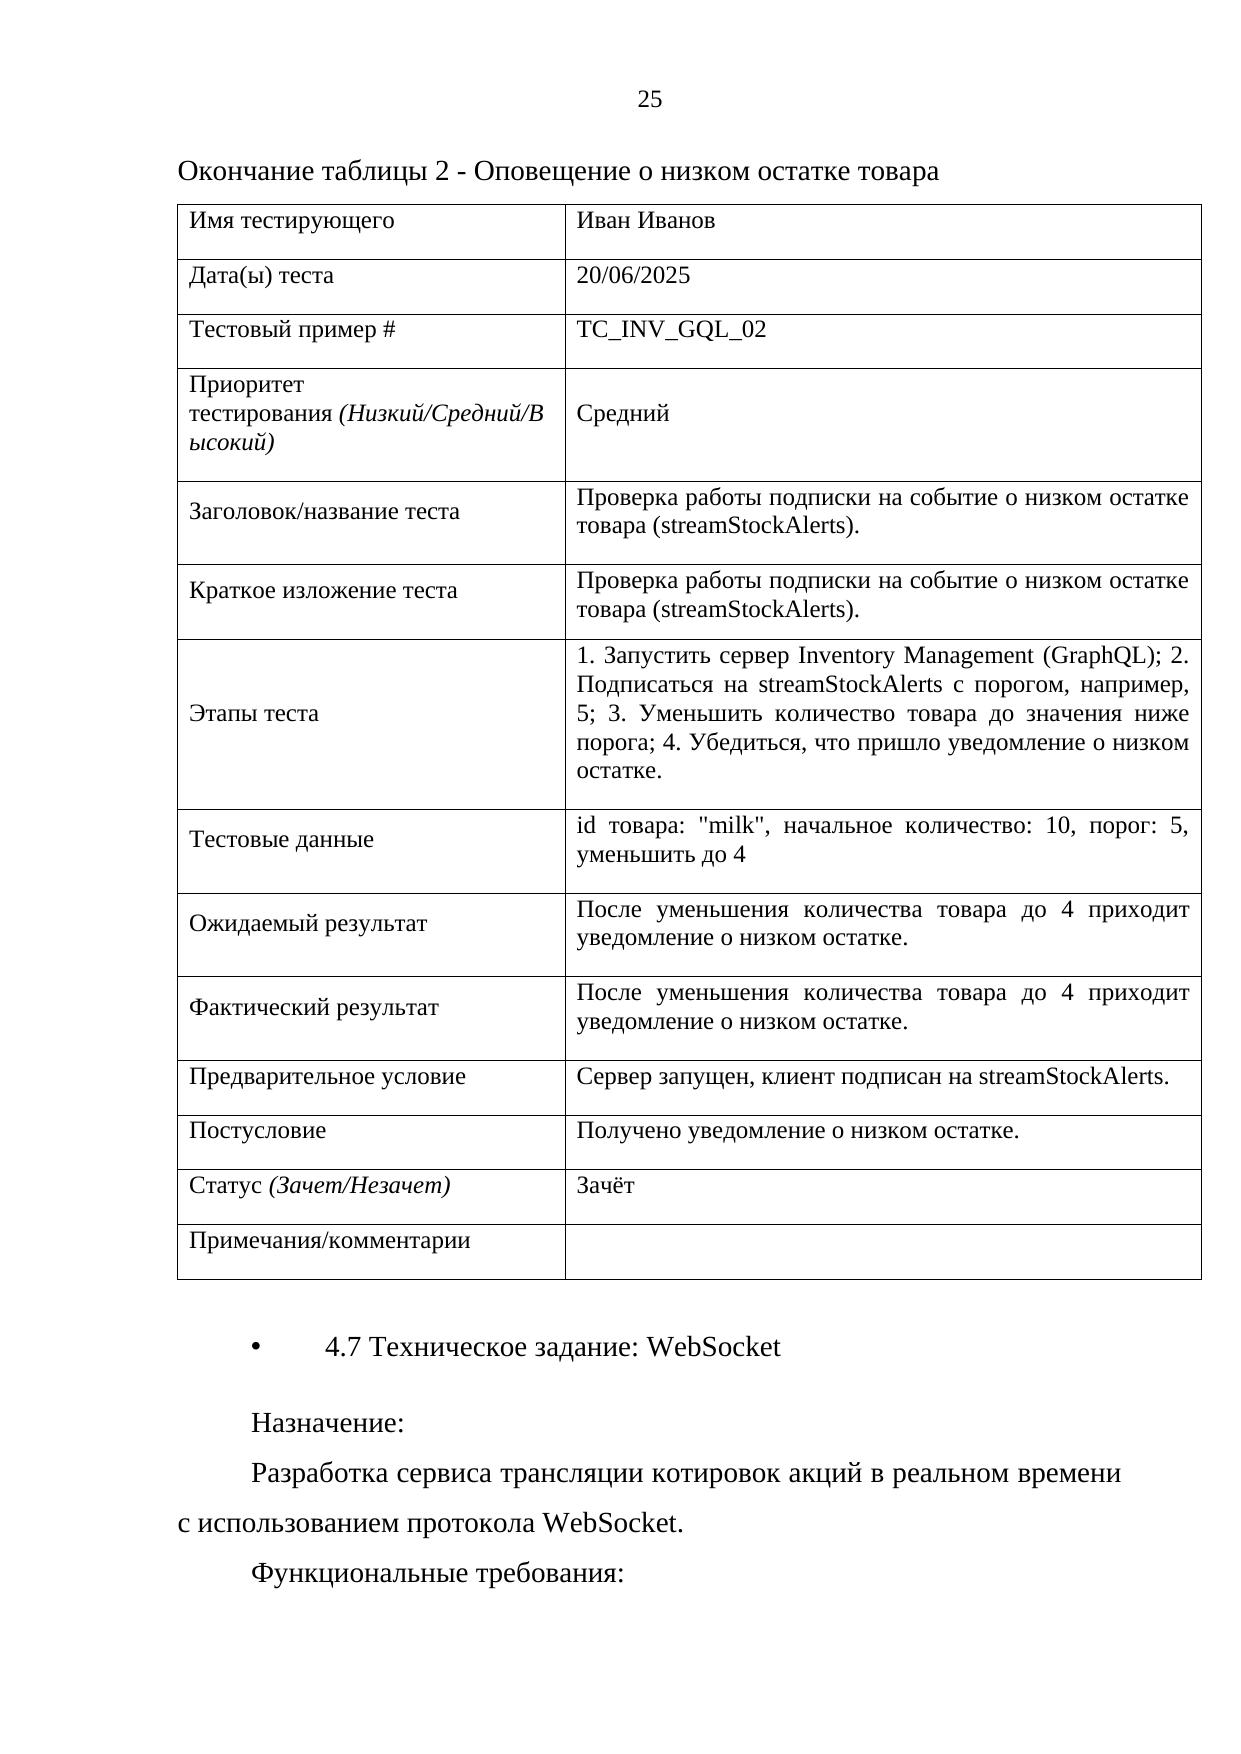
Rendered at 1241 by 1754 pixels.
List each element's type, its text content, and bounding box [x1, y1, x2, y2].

table_cell Краткое изложение теста [178, 565, 565, 639]
table_cell После уменьшения количества товара до 4 приходит уведомление о низком остатке. [566, 977, 1201, 1060]
text Назначение: [177, 1405, 1122, 1438]
table_cell id товара: "milk", начальное количество: 10, порог: 5, уменьшить до 4 [566, 810, 1201, 893]
table_cell Сервер запущен, клиент подписан на streamStockAlerts. [566, 1061, 1201, 1114]
list 4.7 Техническое задание: WebSocket [177, 1329, 1122, 1363]
table_cell Проверка работы подписки на событие о низком остатке товара (streamStockAlerts). [566, 565, 1201, 639]
table_cell Заголовок/название теста [178, 482, 565, 564]
text Окончание таблицы 2 - Оповещение о низком остатке товара [177, 153, 1122, 187]
table_cell Зачёт [566, 1170, 1201, 1224]
table_header Иван Иванов [566, 205, 1201, 259]
table_cell 20/06/2025 [566, 260, 1201, 313]
table_cell Примечания/комментарии [178, 1225, 565, 1279]
table_cell Приоритет тестирования (Низкий/Средний/Высокий) [178, 369, 565, 481]
table_header Имя тестирующего [178, 205, 565, 259]
text Функциональные требования: [177, 1556, 1122, 1589]
table_cell 1. Запустить сервер Inventory Management (GraphQL); 2. Подписаться на streamStockAlerts с порогом, например, 5; 3. Уменьшить количество товара до значения ниже порога; 4. Убедиться, что пришло уведомление о низком остатке. [566, 640, 1201, 809]
table_cell Дата(ы) теста [178, 260, 565, 313]
table_cell Тестовый пример # [178, 315, 565, 368]
table_cell После уменьшения количества товара до 4 приходит уведомление о низком остатке. [566, 894, 1201, 976]
table_cell TC_INV_GQL_02 [566, 315, 1201, 368]
table_cell [566, 1225, 1201, 1279]
table_cell Постусловие [178, 1116, 565, 1169]
table_cell Получено уведомление о низком остатке. [566, 1116, 1201, 1169]
table_cell Проверка работы подписки на событие о низком остатке товара (streamStockAlerts). [566, 482, 1201, 564]
table_cell Этапы теста [178, 640, 565, 809]
table_cell Предварительное условие [178, 1061, 565, 1114]
table_cell Тестовые данные [178, 810, 565, 893]
table_cell Средний [566, 369, 1201, 481]
table_cell Ожидаемый результат [178, 894, 565, 976]
table_cell Фактический результат [178, 977, 565, 1060]
table_cell Статус (Зачет/Незачет) [178, 1170, 565, 1224]
text Разработка сервиса трансляции котировок акций в реальном времени с использованием протокола WebSocket. [177, 1455, 1122, 1539]
